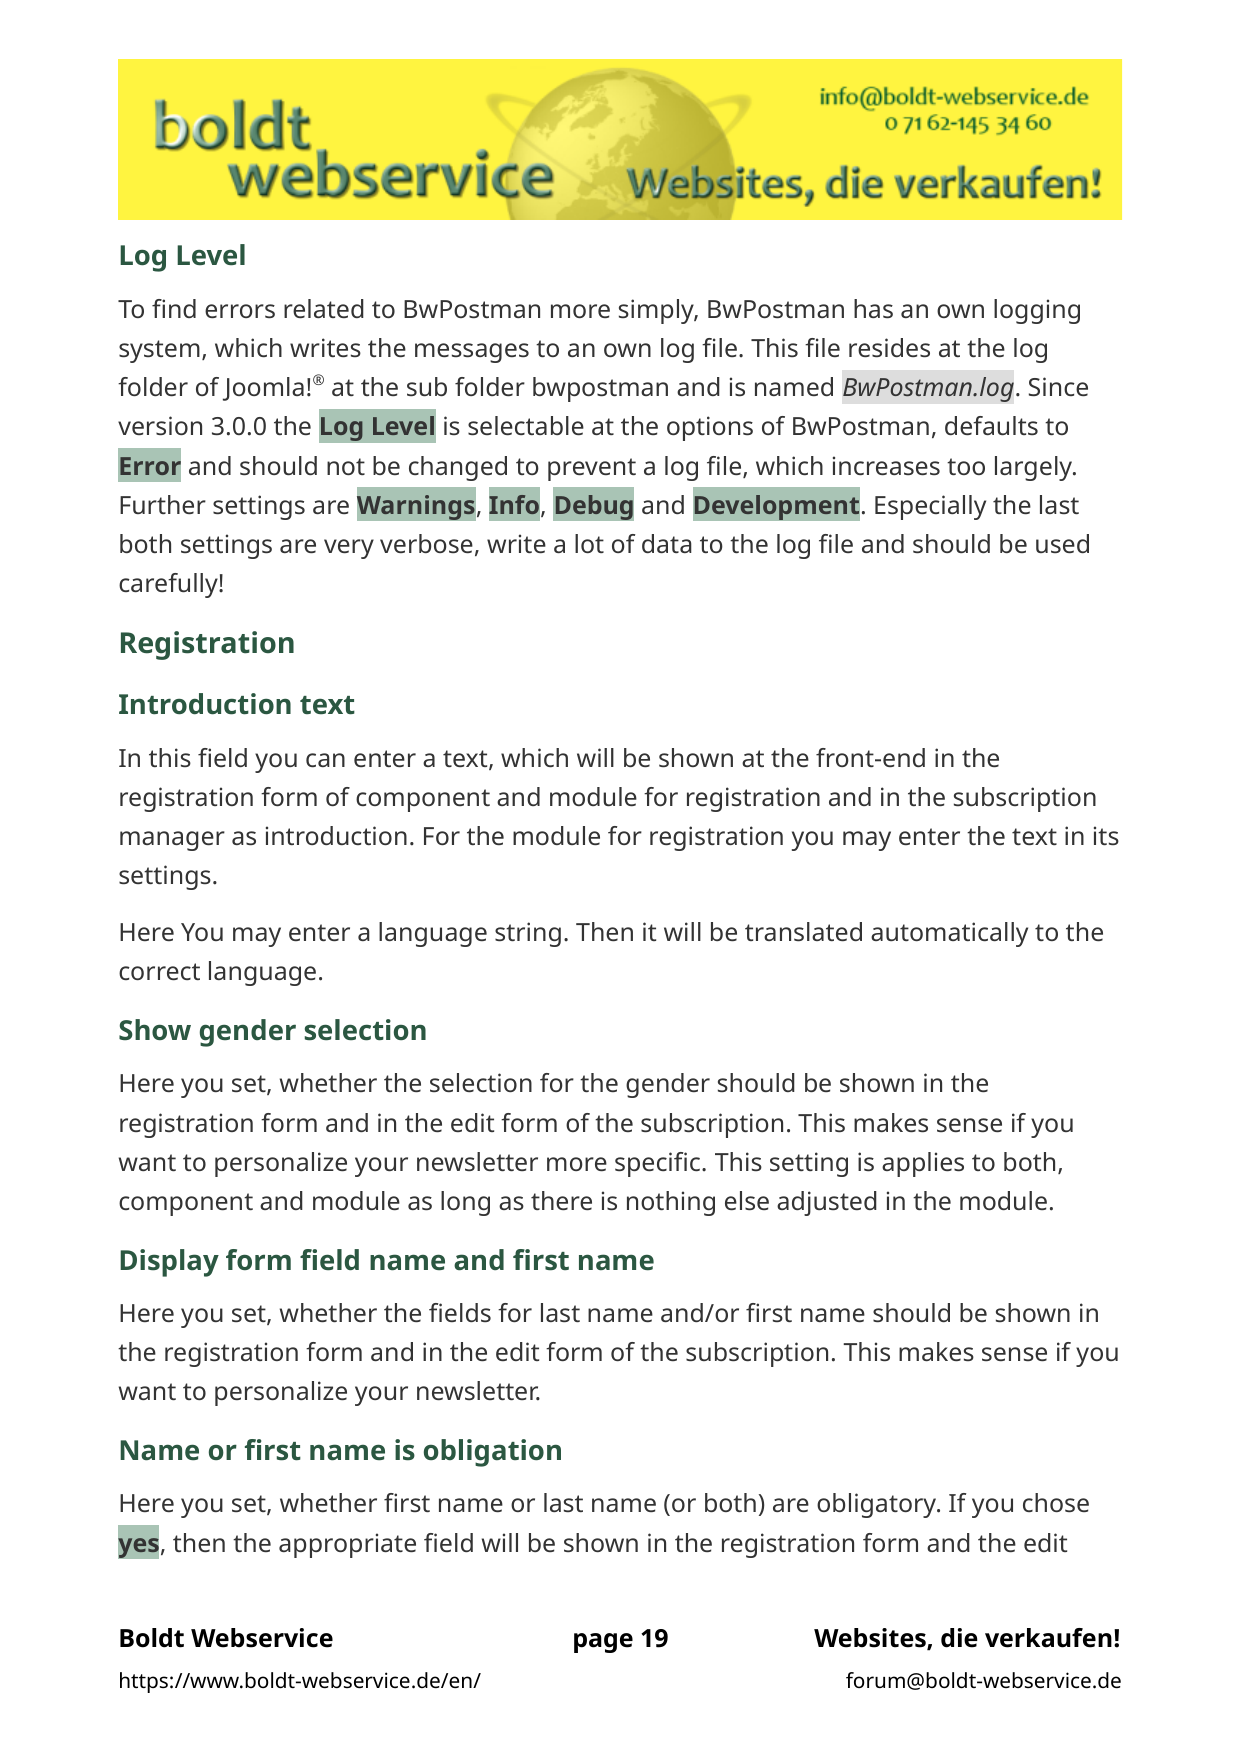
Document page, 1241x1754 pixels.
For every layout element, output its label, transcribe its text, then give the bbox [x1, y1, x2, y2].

text Here You may enter a language string. Then it will be translated automatically to the correct language. [118, 915, 1122, 988]
subtitle Name or first name is obligation [118, 1431, 1122, 1468]
subtitle Log Level [118, 236, 1122, 274]
subtitle Display form field name and first name [118, 1241, 1122, 1278]
text Here you set, whether the selection for the gender should be shown in the registration form and in the edit form of the subscription. This makes sense if you want to personalize your newsletter more specific. This setting is applies to both, component and module as long as there is nothing else adjusted in the module. [118, 1066, 1122, 1218]
text To find errors related to BwPostman more simply, BwPostman has an own logging system, which writes the messages to an own log file. This file resides at the log folder of Joomla!® at the sub folder bwpostman and is named BwPostman.log. Since version 3.0.0 the Log Level is selectable at the options of BwPostman, defaults to Error and should not be changed to prevent a log file, which increases too largely. Further settings are Warnings, Info, Debug and Development. Especially the last both settings are very verbose, write a lot of data to the log file and should be used carefully! [118, 291, 1122, 600]
text Here you set, whether the fields for last name and/or first name should be shown in the registration form and in the edit form of the subscription. This makes sense if you want to personalize your newsletter. [118, 1296, 1122, 1408]
picture [118, 59, 1123, 220]
subtitle Registration [118, 622, 1122, 662]
text Here you set, whether first name or last name (or both) are obligatory. If you chose yes, then the appropriate field will be shown in the registration form and the edit [118, 1486, 1122, 1559]
text In this field you can enter a text, which will be shown at the front-end in the registration form of component and module for registration and in the subscription manager as introduction. For the module for registration you may enter the text in its settings. [118, 741, 1122, 892]
subtitle Introduction text [118, 685, 1122, 723]
subtitle Show gender selection [118, 1011, 1122, 1048]
